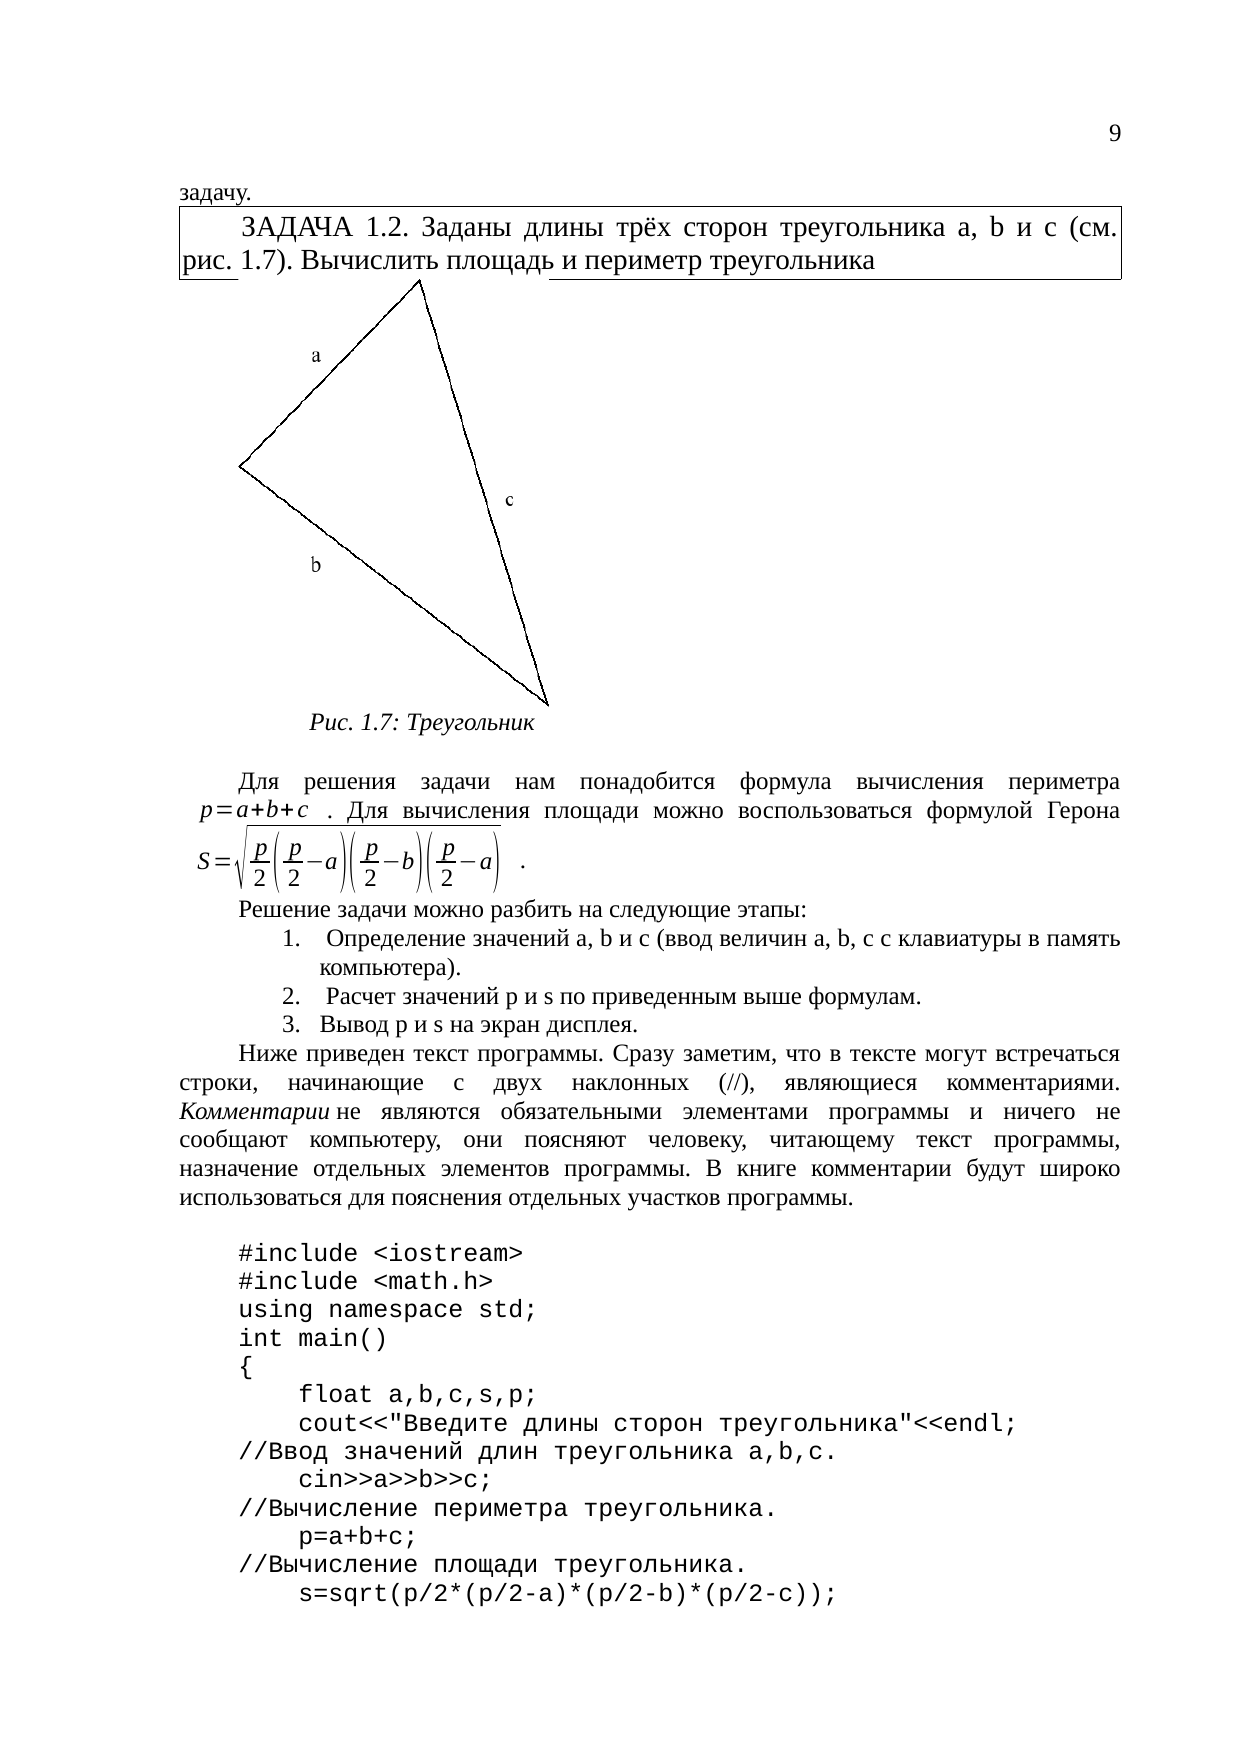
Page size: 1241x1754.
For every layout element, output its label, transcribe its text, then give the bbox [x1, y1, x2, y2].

list Определение значений a, b и c (ввод величин a, b, c с клавиатуры в память компьютера). [282, 923, 1121, 981]
text using namespace std; [238, 1297, 1121, 1325]
picture [238, 279, 549, 707]
text #include <iostream> [238, 1240, 1121, 1268]
text p=a+b+c; [238, 1523, 1121, 1552]
text Решение задачи можно разбить на следующие этапы: [179, 894, 1121, 923]
list Вывод p и s на экран дисплея. [282, 1009, 1121, 1038]
text Ниже приведен текст программы. Сразу заметим, что в тексте могут встречаться строки, начинающие с двух наклонных (//), являющиеся комментариями. Комментарии не являются обязательными элементами программы и ничего не сообщают компьютеру, они поясняют человеку, читающему текст программы, назначение отдельных элементов программы. В книге комментарии будут широко использоваться для пояснения отдельных участков программы. [179, 1038, 1121, 1211]
text cin>>a>>b>>c; [238, 1467, 1121, 1495]
text { [238, 1353, 1121, 1382]
text //Ввод значений длин треугольника a,b,c. [238, 1438, 1121, 1467]
list Расчет значений p и s по приведенным выше формулам. [282, 981, 1121, 1009]
text #include <math.h> [238, 1268, 1121, 1297]
text Рис. 1.7: Треугольник [238, 707, 549, 736]
text Для решения задачи нам понадобится формула вычисления периметра . Для вычисления площади можно воспользоваться формулой Герона . [179, 766, 1121, 894]
text ЗАДАЧА 1.2. Заданы длины трёх сторон треугольника a, b и c (см. рис. 1.7). Вычислить площадь и периметр треугольника [180, 207, 1121, 279]
text cout<<"Введите длины сторон треугольника"<<endl; [238, 1410, 1121, 1438]
text s=sqrt(p/2*(p/2-a)*(p/2-b)*(p/2-c)); [238, 1580, 1121, 1608]
text //Вычисление периметра треугольника. [238, 1495, 1121, 1523]
text задачу. [179, 177, 1121, 206]
text //Вычисление площади треугольника. [238, 1552, 1121, 1580]
text int main() [238, 1325, 1121, 1353]
text float a,b,c,s,p; [238, 1382, 1121, 1410]
